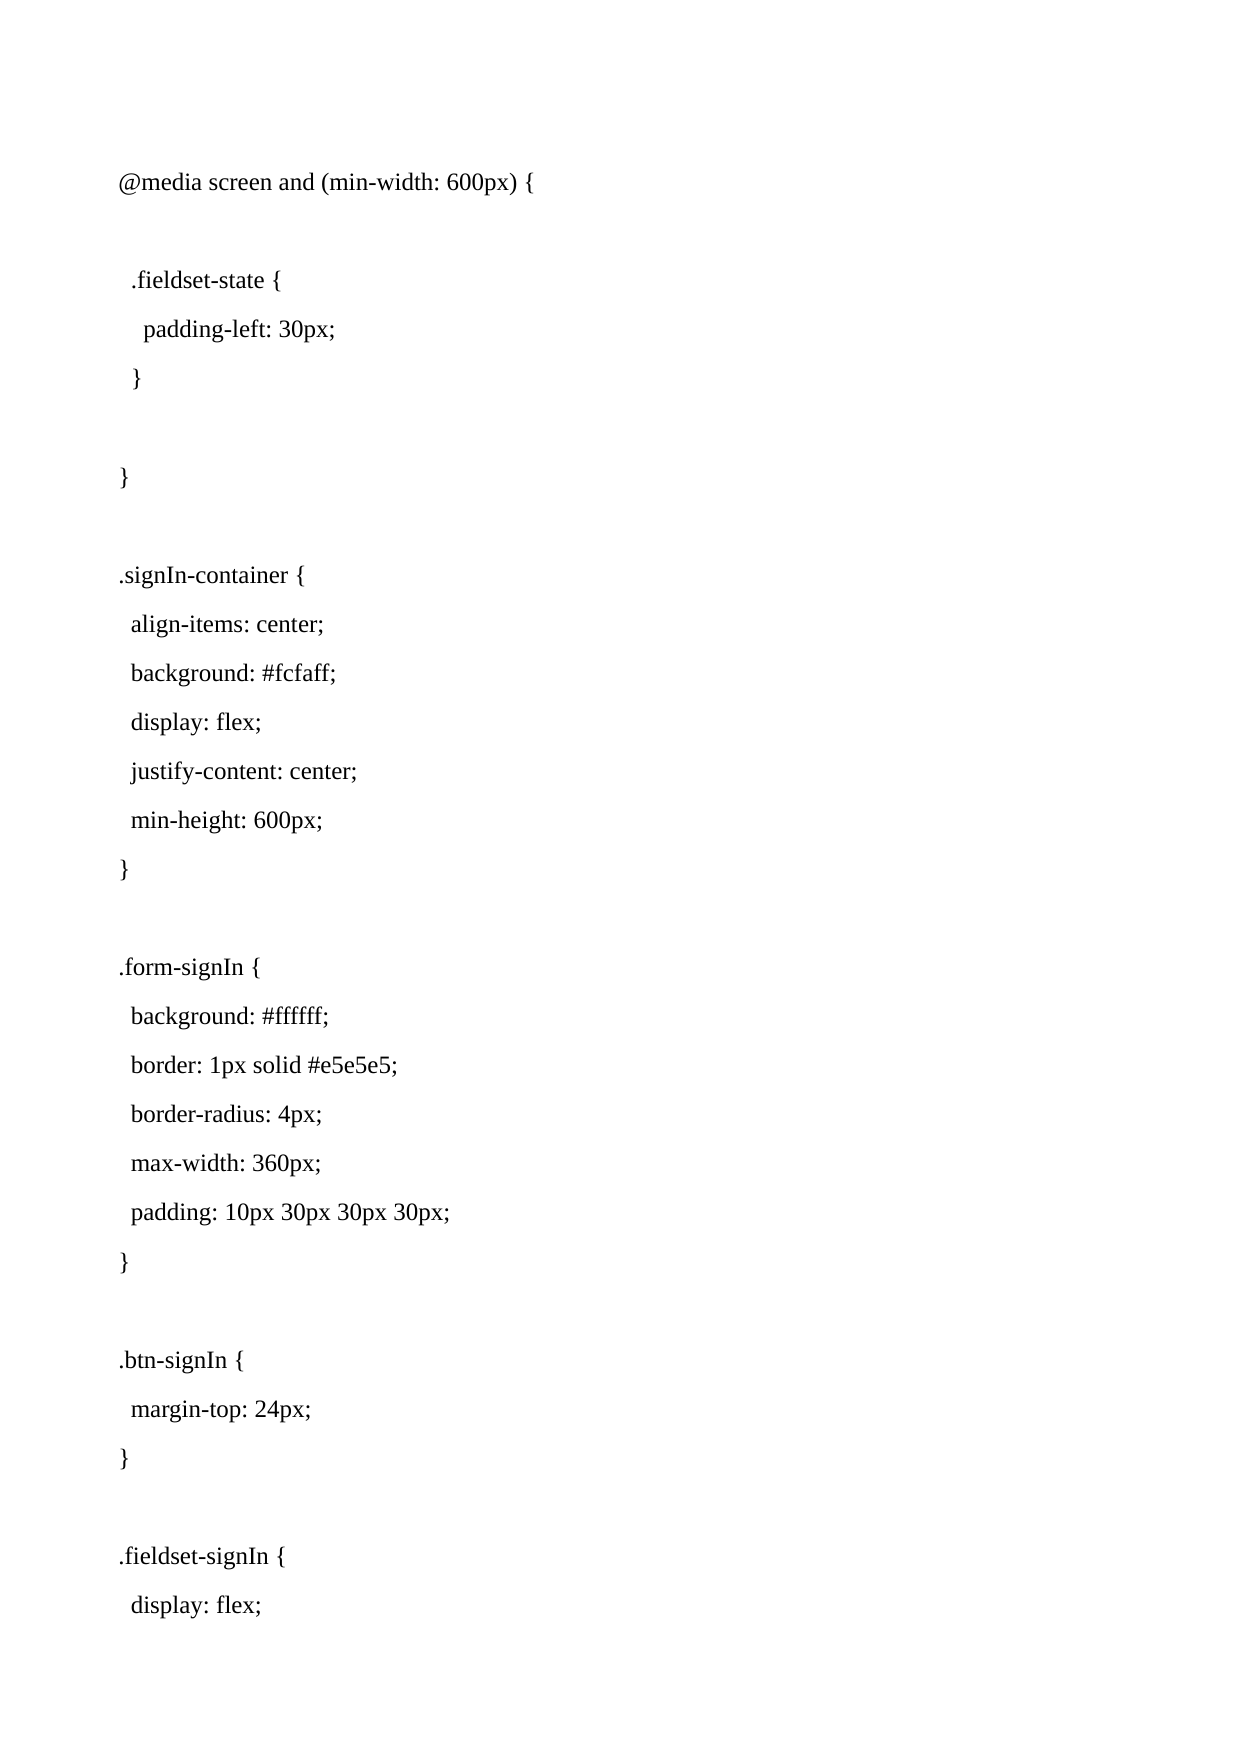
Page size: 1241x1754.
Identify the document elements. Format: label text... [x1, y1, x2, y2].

text @media screen and (min-width: 600px) { [118, 167, 1122, 196]
text } [118, 854, 1122, 883]
text display: flex; [118, 707, 1122, 736]
text .form-signIn { [118, 952, 1122, 981]
text justify-content: center; [118, 756, 1122, 785]
text .btn-signIn { [118, 1345, 1122, 1373]
text border: 1px solid #e5e5e5; [118, 1050, 1122, 1079]
text padding-left: 30px; [118, 314, 1122, 343]
text display: flex; [118, 1590, 1122, 1619]
text background: #fcfaff; [118, 658, 1122, 687]
text background: #ffffff; [118, 1001, 1122, 1030]
text min-height: 600px; [118, 805, 1122, 834]
text .fieldset-signIn { [118, 1541, 1122, 1570]
text } [118, 462, 1122, 490]
text padding: 10px 30px 30px 30px; [118, 1197, 1122, 1226]
text max-width: 360px; [118, 1148, 1122, 1177]
text } [118, 1247, 1122, 1275]
text .fieldset-state { [118, 265, 1122, 294]
text border-radius: 4px; [118, 1099, 1122, 1128]
text margin-top: 24px; [118, 1394, 1122, 1422]
text } [118, 363, 1122, 392]
text } [118, 1443, 1122, 1472]
text align-items: center; [118, 609, 1122, 637]
text .signIn-container { [118, 560, 1122, 588]
